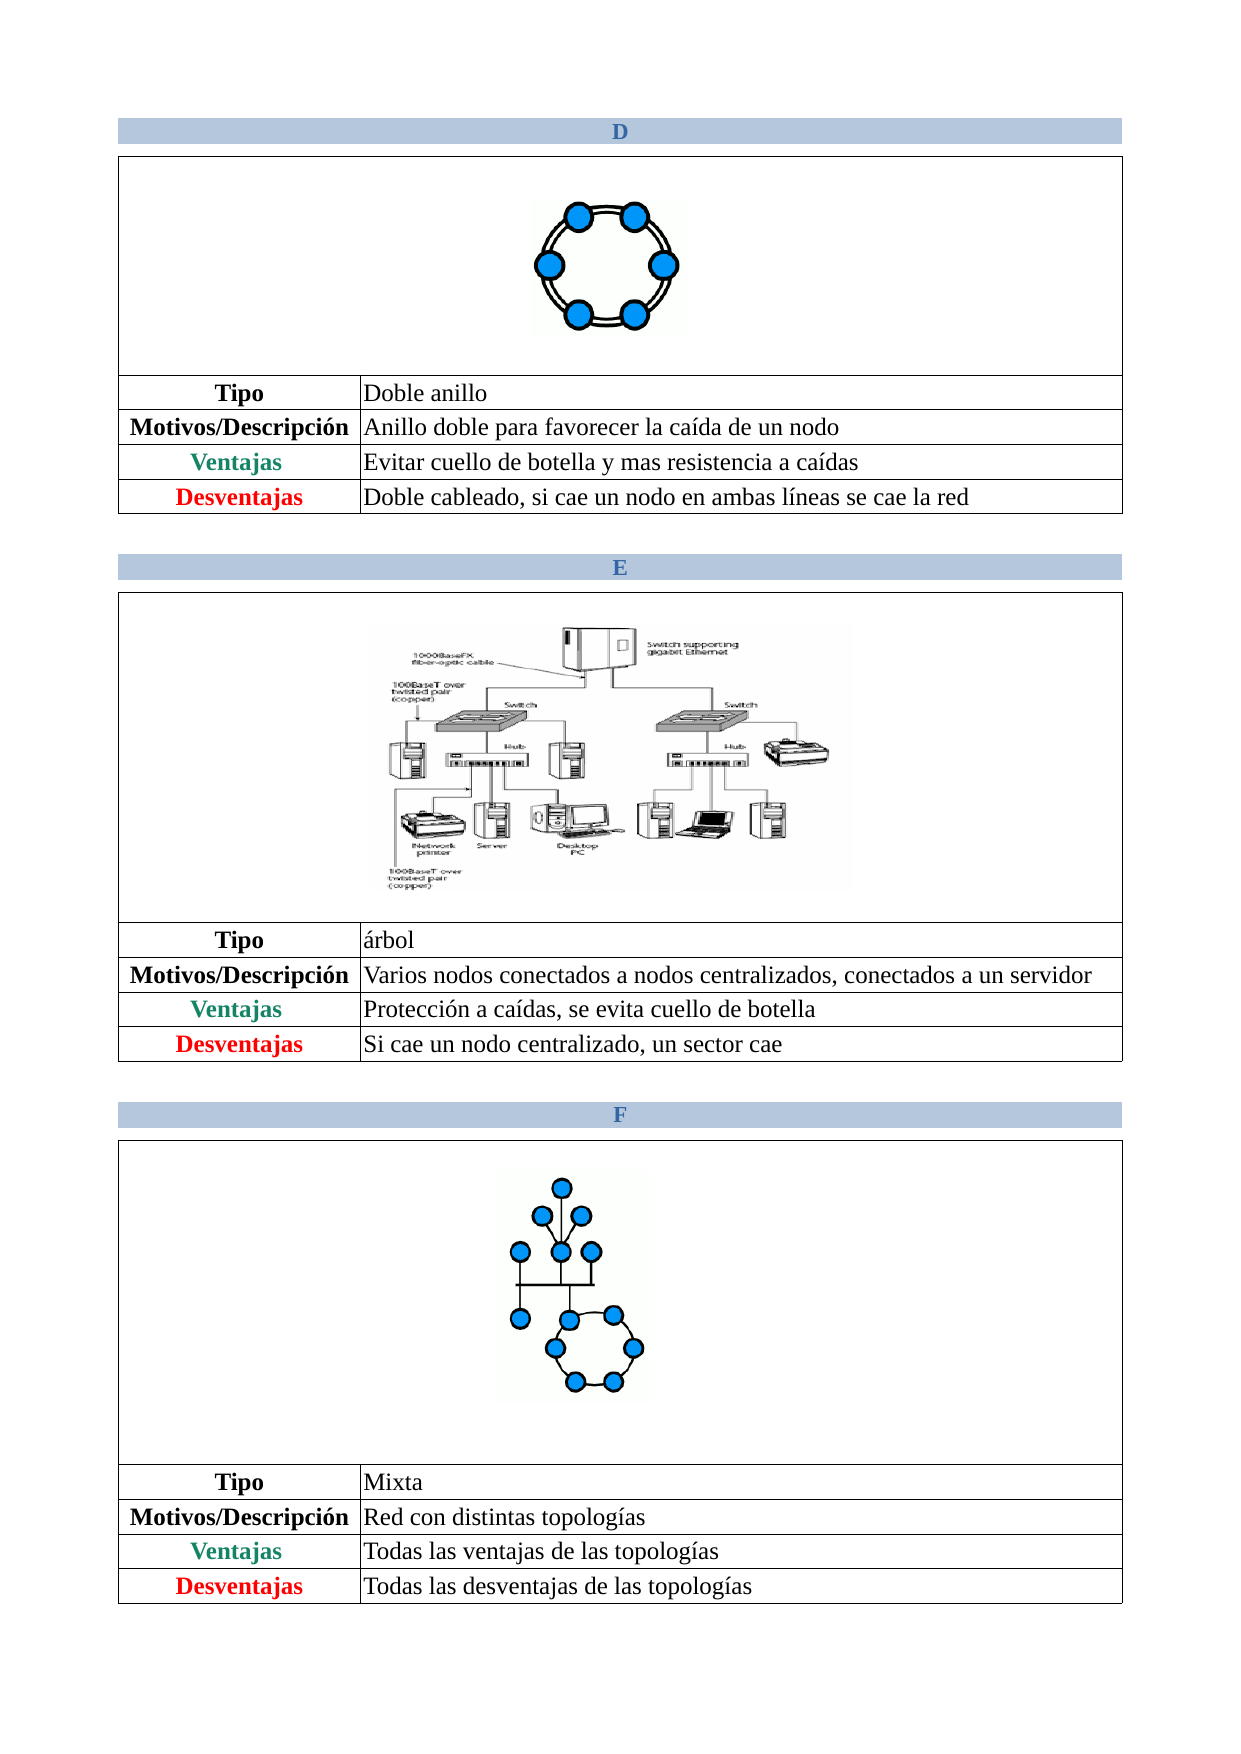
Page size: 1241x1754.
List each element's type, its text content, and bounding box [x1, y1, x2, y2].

table_cell Doble anillo [361, 376, 1122, 409]
table_cell Todas las desventajas de las topologías [361, 1569, 1122, 1603]
table_header [119, 1141, 1122, 1464]
table_cell Desventajas [119, 1569, 360, 1603]
picture [495, 1158, 653, 1404]
table_cell Ventajas [119, 1535, 360, 1568]
table_cell Doble cableado, si cae un nodo en ambas líneas se cae la red [361, 480, 1122, 513]
table_cell Varios nodos conectados a nodos centralizados, conectados a un servidor [361, 958, 1122, 992]
table_cell Protección a caídas, se evita cuello de botella [361, 993, 1122, 1026]
text D [118, 118, 1122, 144]
table_cell Motivos/Descripción [119, 1500, 360, 1533]
picture [350, 623, 853, 891]
table_cell Desventajas [119, 1027, 360, 1061]
table_cell Mixta [361, 1465, 1122, 1499]
table_cell Desventajas [119, 480, 360, 513]
table_cell Todas las ventajas de las topologías [361, 1535, 1122, 1568]
table_cell Red con distintas topologías [361, 1500, 1122, 1533]
table_cell Anillo doble para favorecer la caída de un nodo [361, 410, 1122, 444]
table_cell Evitar cuello de botella y mas resistencia a caídas [361, 445, 1122, 479]
table_cell árbol [361, 923, 1122, 957]
table_cell Ventajas [119, 993, 360, 1026]
table_cell Tipo [119, 1465, 360, 1499]
table_cell Tipo [119, 923, 360, 957]
table_cell Ventajas [119, 445, 360, 479]
table_header [119, 157, 1122, 374]
picture [522, 190, 699, 343]
table_cell Motivos/Descripción [119, 958, 360, 992]
table_cell Tipo [119, 376, 360, 409]
text E [118, 554, 1122, 580]
table_header [119, 593, 1122, 922]
table_cell Si cae un nodo centralizado, un sector cae [361, 1027, 1122, 1061]
text F [118, 1102, 1122, 1128]
table_cell Motivos/Descripción [119, 410, 360, 444]
